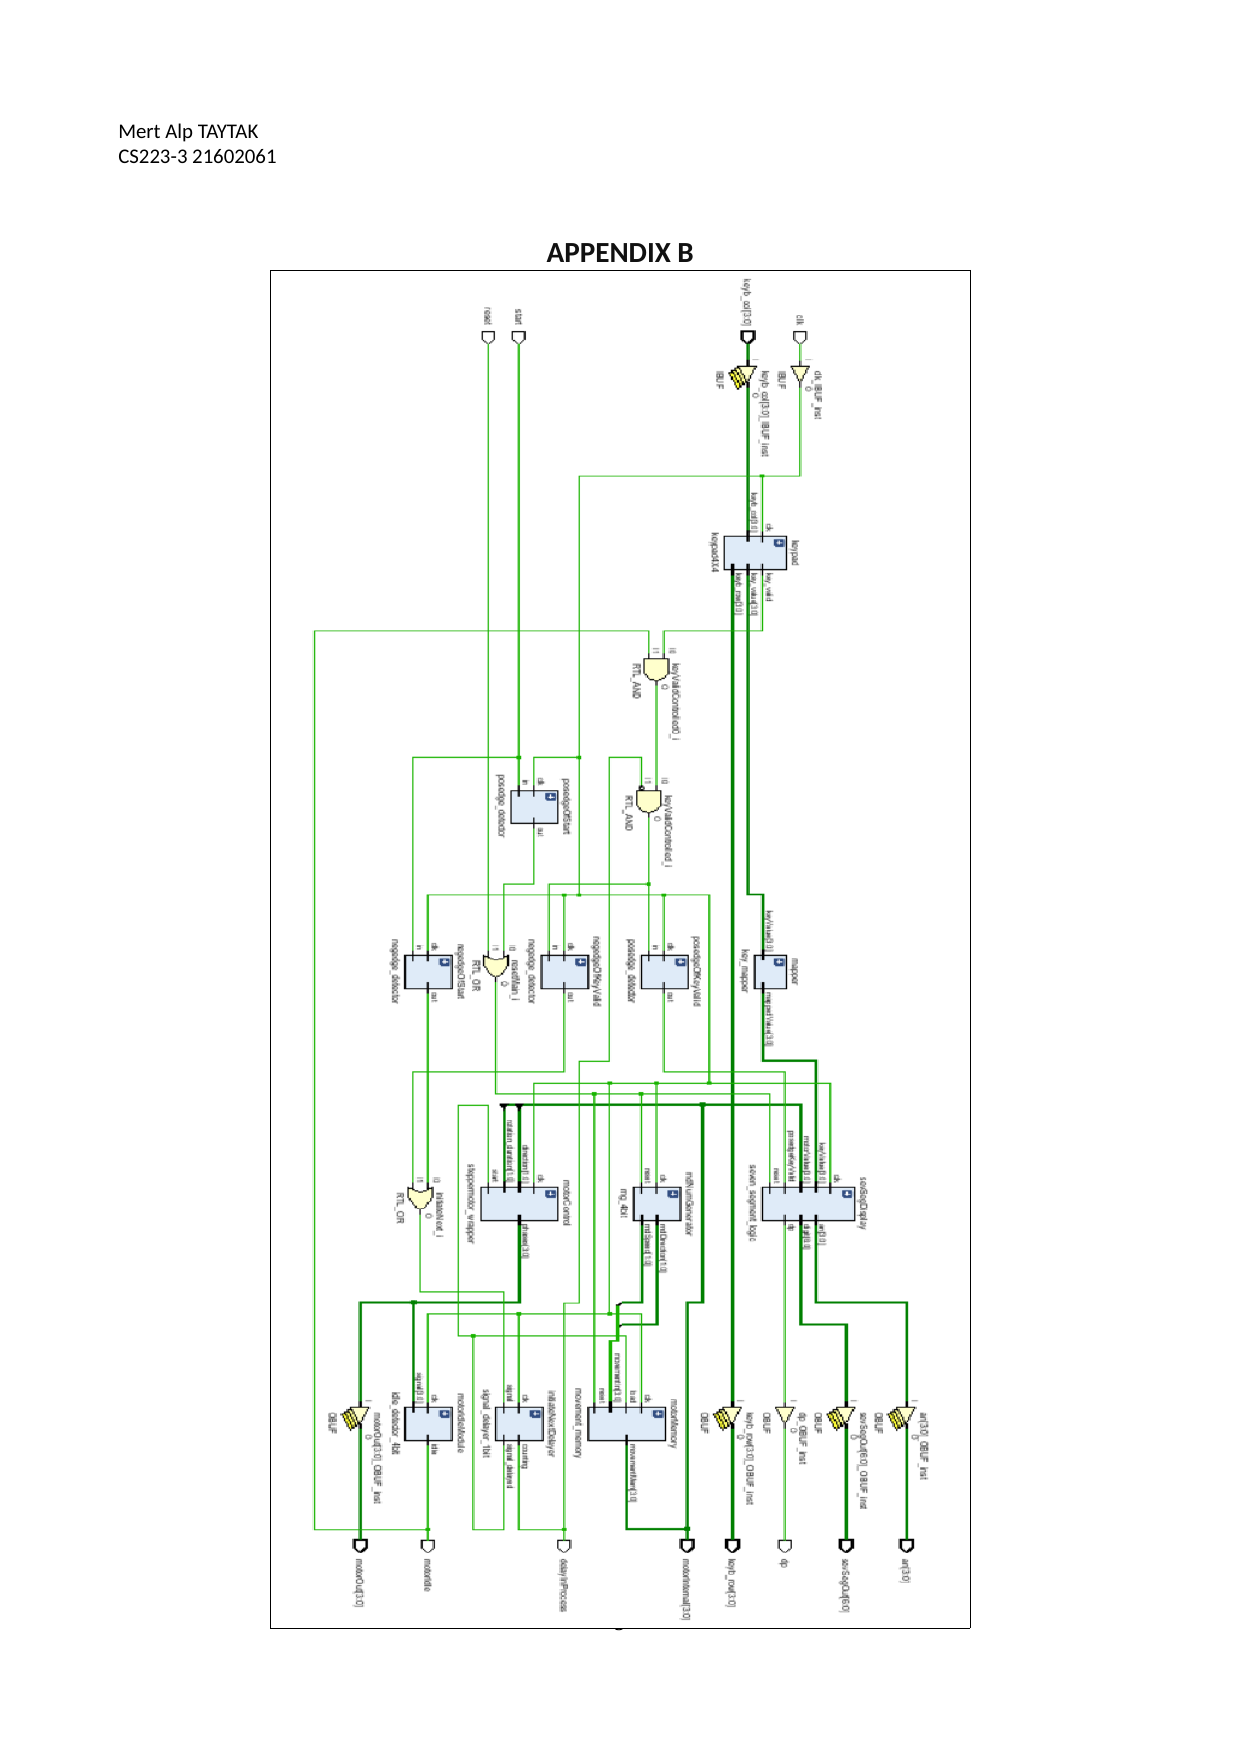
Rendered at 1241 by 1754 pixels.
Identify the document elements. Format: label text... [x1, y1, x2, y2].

picture [273, 272, 968, 1626]
text APPENDIX B [118, 234, 1122, 270]
